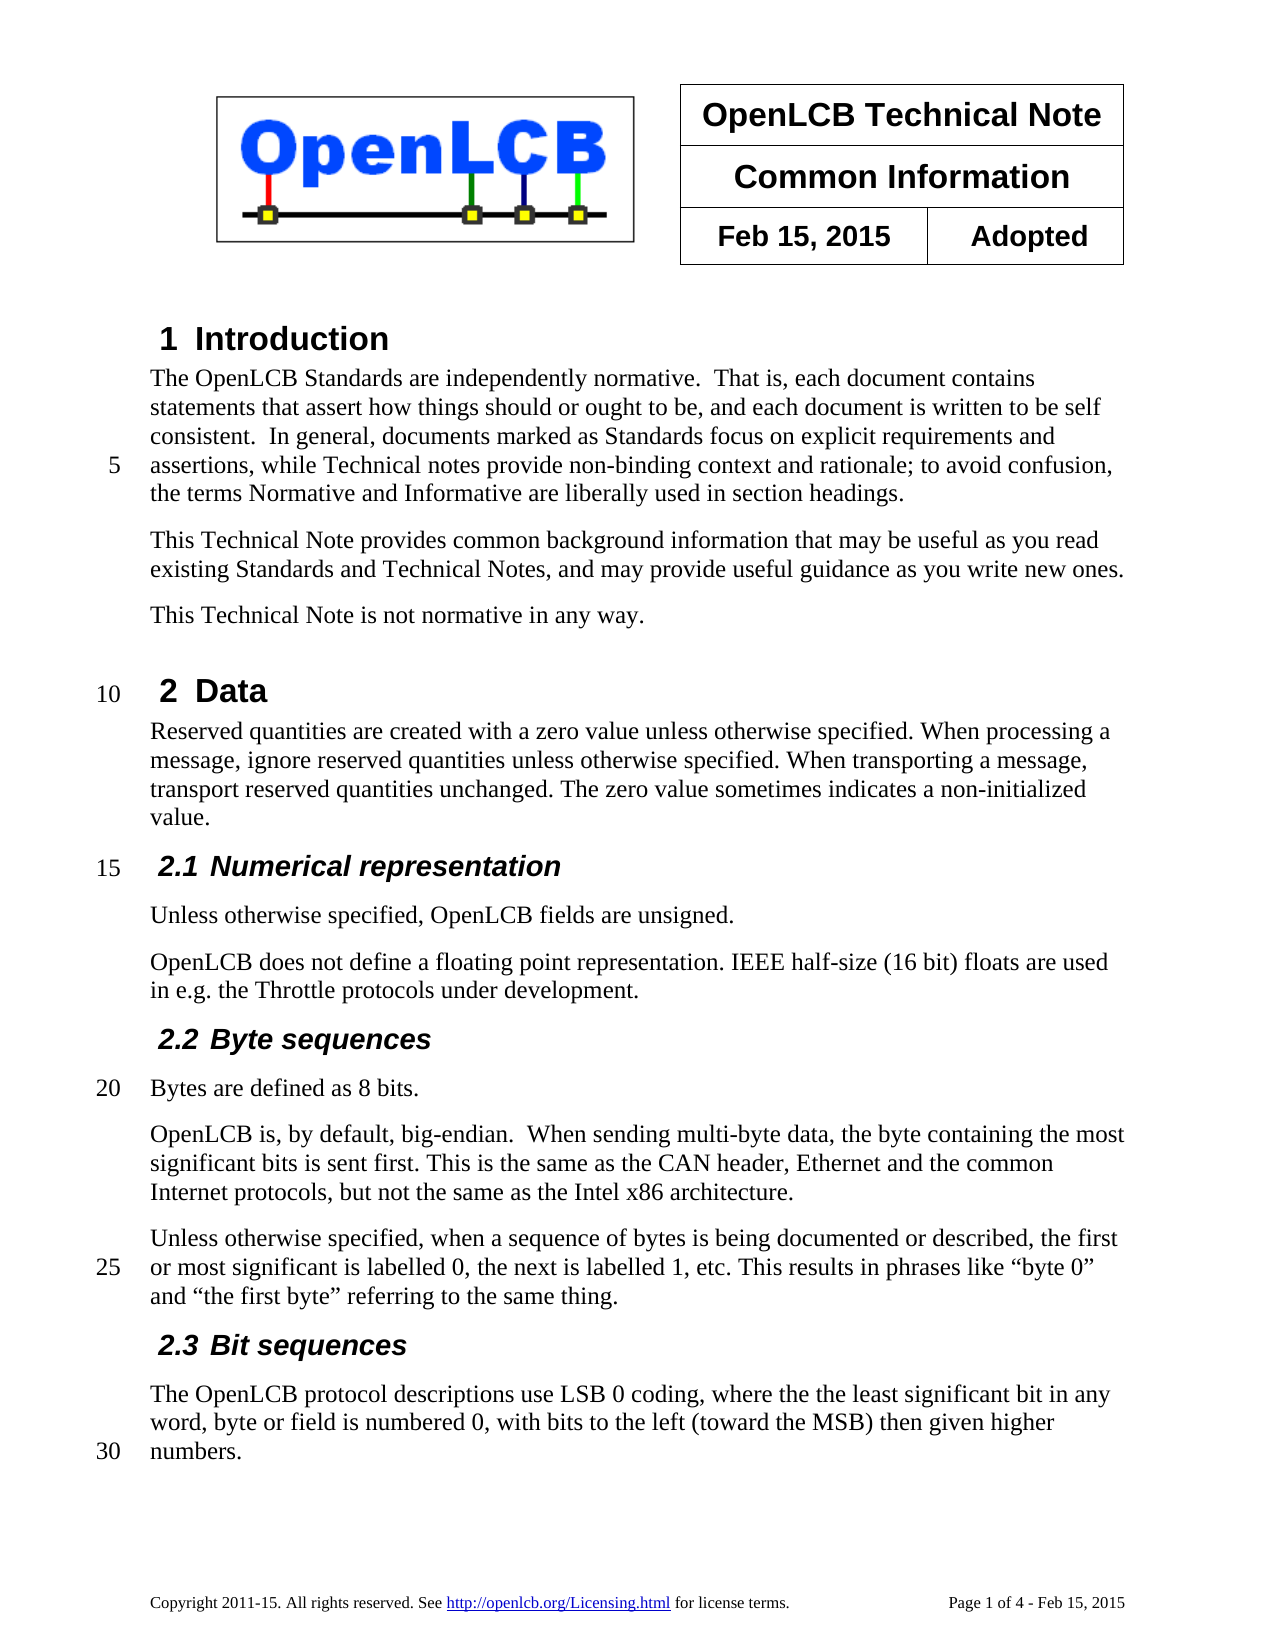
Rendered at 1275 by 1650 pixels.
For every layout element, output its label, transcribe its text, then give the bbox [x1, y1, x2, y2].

subtitle Bit sequences [150, 1327, 1125, 1361]
text Unless otherwise specified, when a sequence of bytes is being documented or described, the first or most significant is labelled 0, the next is labelled 1, etc. This results in phrases like “byte 0” and “the first byte” referring to the same thing. [150, 1223, 1125, 1310]
text This Technical Note is not normative in any way. [150, 600, 1125, 629]
subtitle Introduction [150, 319, 1125, 357]
text This Technical Note provides common background information that may be useful as you read existing Standards and Technical Notes, and may provide useful guidance as you write new ones. [150, 525, 1125, 582]
text OpenLCB is, by default, big-endian. When sending multi-byte data, the byte containing the most significant bits is sent first. This is the same as the CAN header, Ethernet and the common Internet protocols, but not the same as the Intel x86 architecture. [150, 1119, 1125, 1206]
subtitle Data [150, 672, 1125, 710]
subtitle Numerical representation [150, 849, 1125, 882]
text Bytes are defined as 8 bits. [150, 1073, 1125, 1102]
text OpenLCB does not define a floating point representation. IEEE half-size (16 bit) floats are used in e.g. the Throttle protocols under development. [150, 947, 1125, 1004]
subtitle Byte sequences [150, 1022, 1125, 1055]
text Reserved quantities are created with a zero value unless otherwise specified. When processing a message, ignore reserved quantities unless otherwise specified. When transporting a message, transport reserved quantities unchanged. The zero value sometimes indicates a non-initialized value. [150, 716, 1125, 831]
picture [216, 95, 636, 244]
text The OpenLCB protocol descriptions use LSB 0 coding, where the the least significant bit in any word, byte or field is numbered 0, with bits to the left (toward the MSB) then given higher numbers. [150, 1379, 1125, 1465]
text The OpenLCB Standards are independently normative. That is, each document contains statements that assert how things should or ought to be, and each document is written to be self consistent. In general, documents marked as Standards focus on explicit requirements and assertions, while Technical notes provide non-binding context and rationale; to avoid confusion, the terms Normative and Informative are liberally used in section headings. [150, 363, 1125, 507]
text Unless otherwise specified, OpenLCB fields are unsigned. [150, 900, 1125, 929]
